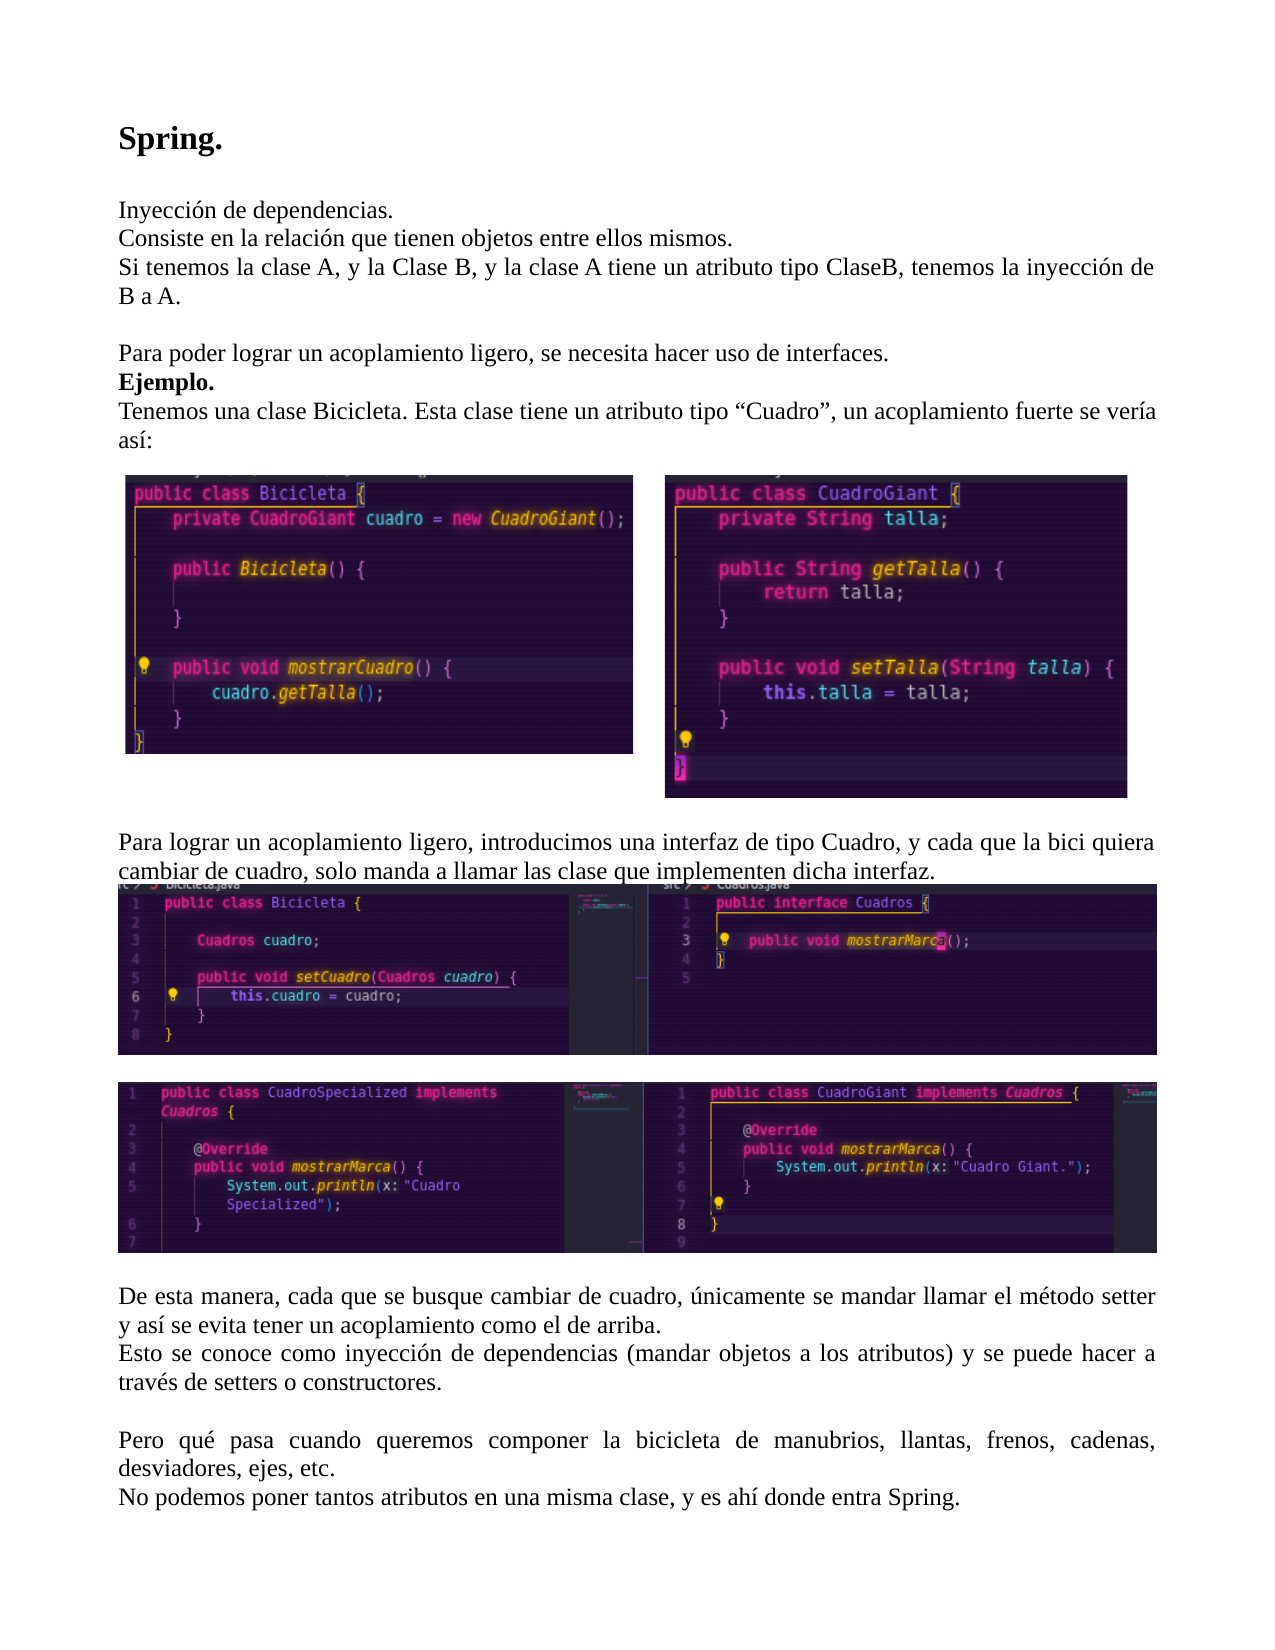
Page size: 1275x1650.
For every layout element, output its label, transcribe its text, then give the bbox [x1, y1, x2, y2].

text Ejemplo. [118, 367, 1157, 396]
text Para poder lograr un acoplamiento ligero, se necesita hacer uso de interfaces. [118, 338, 1157, 367]
picture [664, 475, 1128, 798]
text Si tenemos la clase A, y la Clase B, y la clase A tiene un atributo tipo ClaseB, tenemos la inyección de B a A. [118, 252, 1157, 310]
text Para lograr un acoplamiento ligero, introducimos una interfaz de tipo Cuadro, y cada que la bici quiera cambiar de cuadro, solo manda a llamar las clase que implementen dicha interfaz. [118, 827, 1157, 884]
picture [118, 1082, 1157, 1253]
picture [118, 884, 1157, 1055]
text Inyección de dependencias. [118, 195, 1157, 223]
text Spring. [118, 118, 1157, 156]
picture [125, 475, 634, 754]
text Consiste en la relación que tienen objetos entre ellos mismos. [118, 223, 1157, 252]
text Pero qué pasa cuando queremos componer la bicicleta de manubrios, llantas, frenos, cadenas, desviadores, ejes, etc. [118, 1425, 1157, 1482]
text Esto se conoce como inyección de dependencias (mandar objetos a los atributos) y se puede hacer a través de setters o constructores. [118, 1338, 1157, 1396]
text Tenemos una clase Bicicleta. Esta clase tiene un atributo tipo “Cuadro”, un acoplamiento fuerte se vería así: [118, 396, 1157, 453]
text No podemos poner tantos atributos en una misma clase, y es ahí donde entra Spring. [118, 1482, 1157, 1511]
text De esta manera, cada que se busque cambiar de cuadro, únicamente se mandar llamar el método setter y así se evita tener un acoplamiento como el de arriba. [118, 1281, 1157, 1338]
